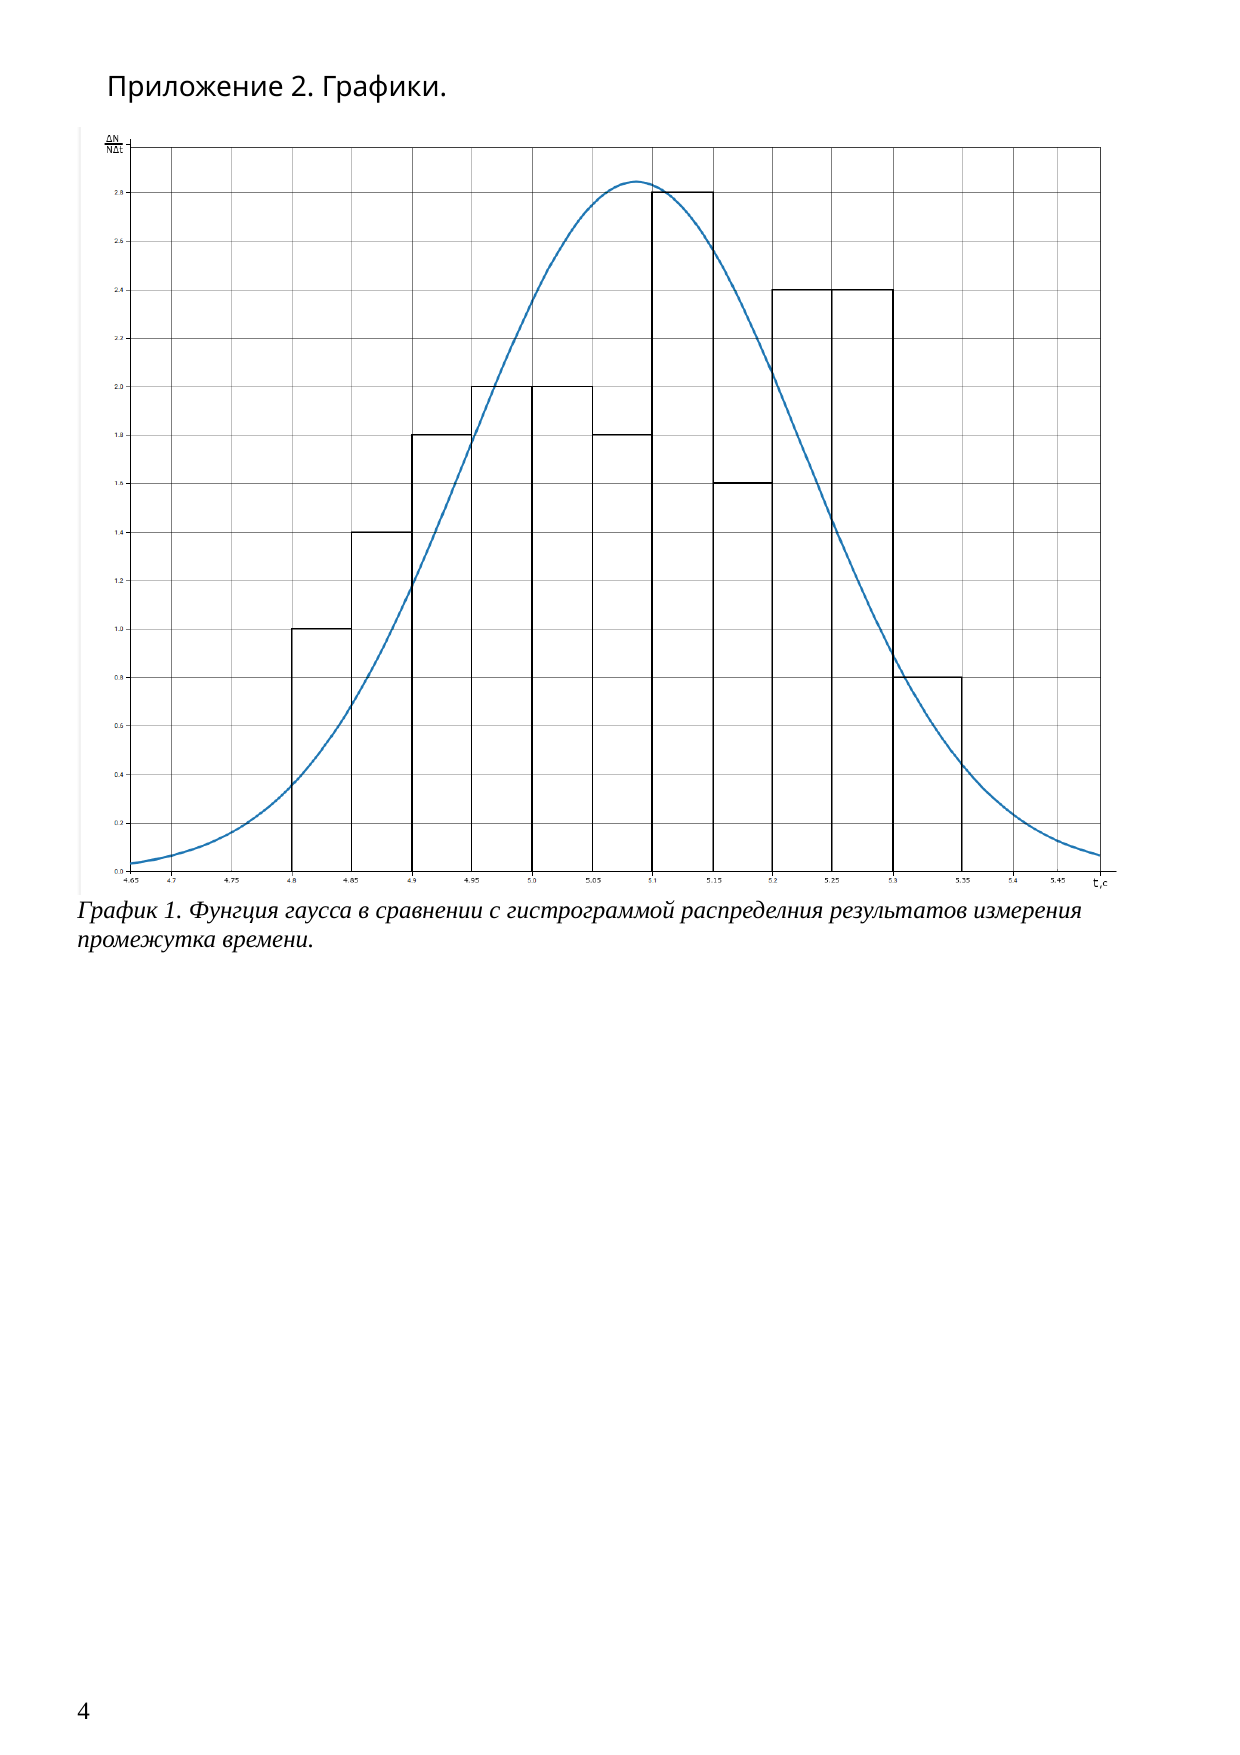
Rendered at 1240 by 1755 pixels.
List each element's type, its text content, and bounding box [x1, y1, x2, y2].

picture [77, 127, 1169, 895]
text График 1. Фунгция гаусса в сравнении с гистрограммой распределния результатов измерения промежутка времени. [77, 895, 1169, 952]
text Приложение 2. Графики. [107, 67, 1169, 105]
